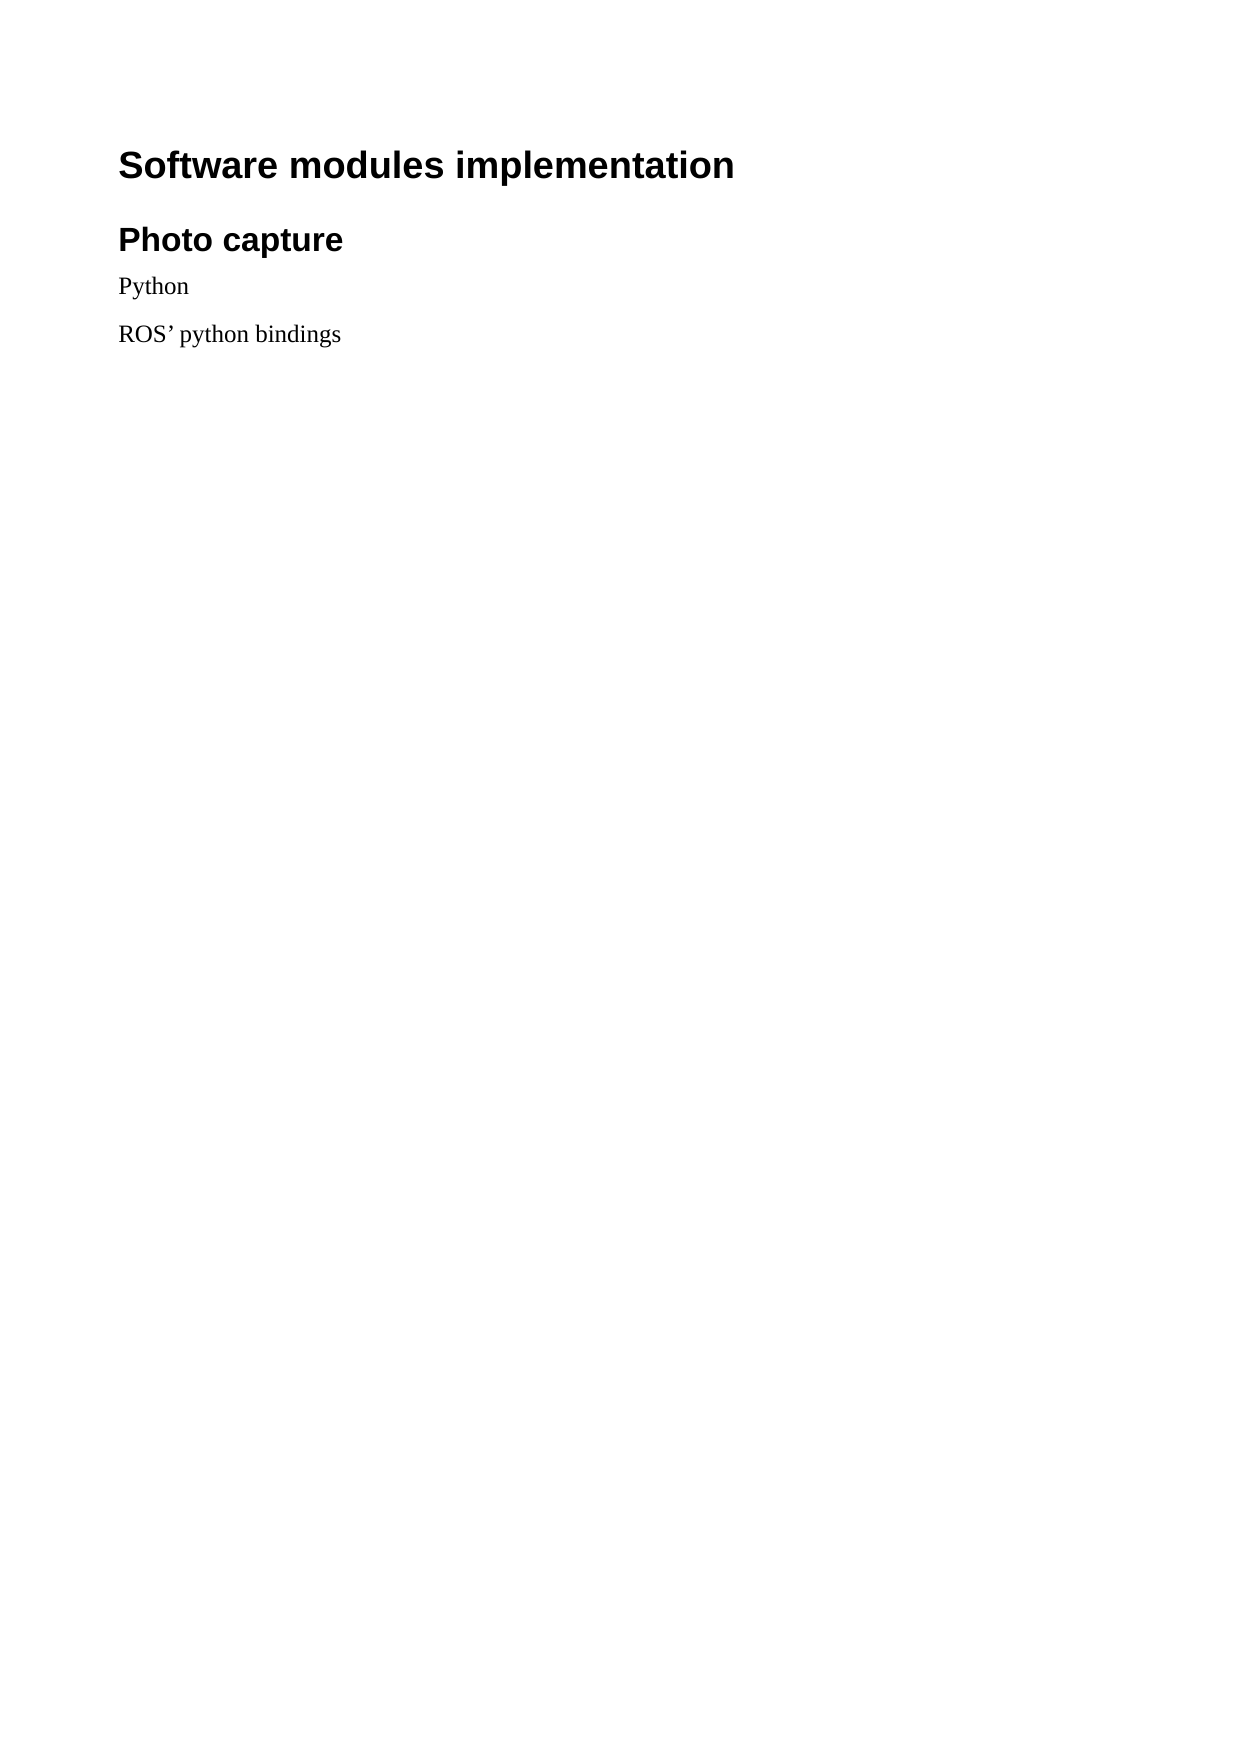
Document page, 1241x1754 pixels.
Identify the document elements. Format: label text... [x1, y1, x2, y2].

subtitle Photo capture [118, 220, 1122, 259]
text ROS’ python bindings [118, 319, 1122, 348]
subtitle Software modules implementation [118, 143, 1122, 187]
text Python [118, 271, 1122, 300]
